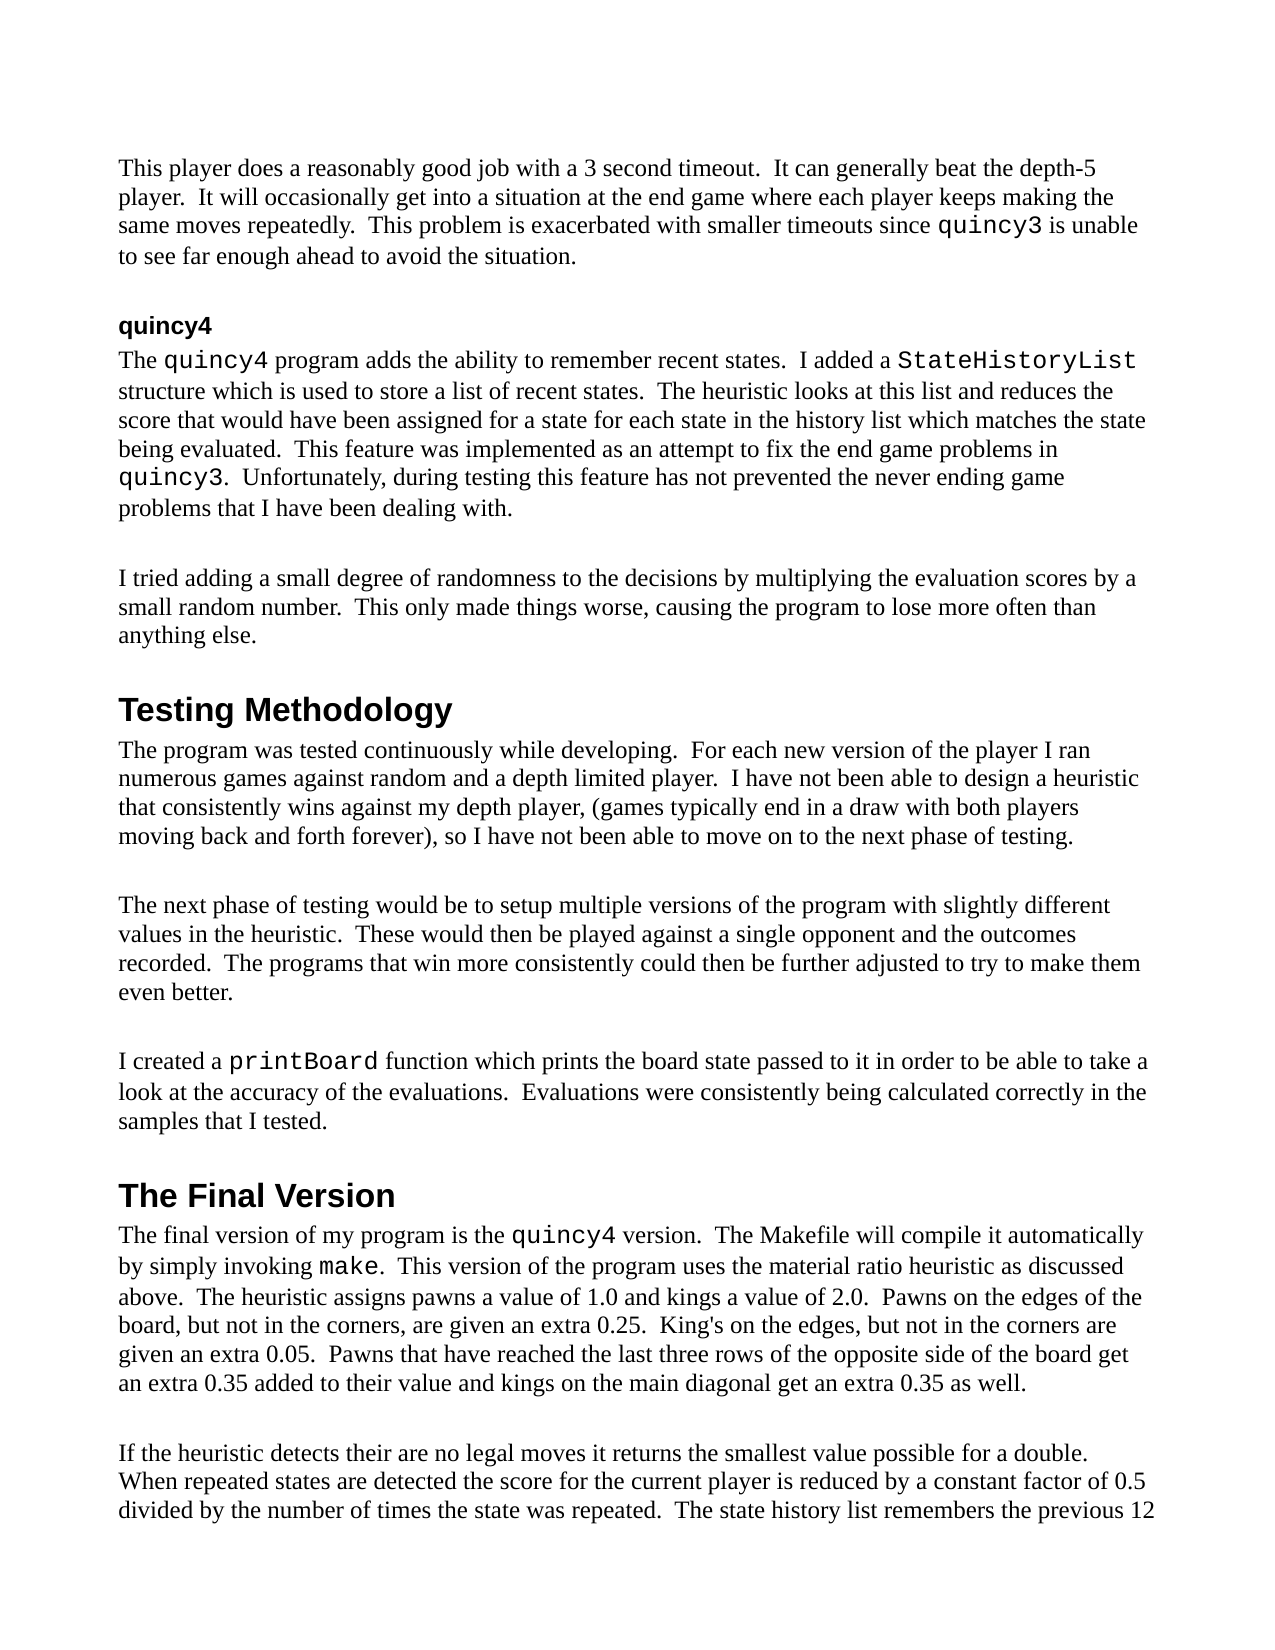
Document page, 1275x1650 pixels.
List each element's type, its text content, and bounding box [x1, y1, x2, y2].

text The final version of my program is the quincy4 version. The Makefile will compile it automatically by simply invoking make. This version of the program uses the material ratio heuristic as discussed above. The heuristic assigns pawns a value of 1.0 and kings a value of 2.0. Pawns on the edges of the board, but not in the corners, are given an extra 0.25. King's on the edges, but not in the corners are given an extra 0.05. Pawns that have reached the last three rows of the opposite side of the board get an extra 0.35 added to their value and kings on the main diagonal get an extra 0.35 as well. [118, 1220, 1157, 1397]
subtitle The Final Version [118, 1176, 1157, 1214]
text I tried adding a small degree of randomness to the decisions by multiplying the evaluation scores by a small random number. This only made things worse, causing the program to lose more often than anything else. [118, 563, 1157, 649]
subtitle quincy4 [118, 311, 1157, 339]
text I created a printBoard function which prints the board state passed to it in order to be able to take a look at the accuracy of the evaluations. Evaluations were consistently being calculated correctly in the samples that I tested. [118, 1046, 1157, 1135]
text The next phase of testing would be to setup multiple versions of the program with slightly different values in the heuristic. These would then be played against a single opponent and the outcomes recorded. The programs that win more consistently could then be further adjusted to try to make them even better. [118, 891, 1157, 1006]
subtitle Testing Methodology [118, 690, 1157, 729]
text This player does a reasonably good job with a 3 second timeout. It can generally beat the depth-5 player. It will occasionally get into a situation at the end game where each player keeps making the same moves repeatedly. This problem is exacerbated with smaller timeouts since quincy3 is unable to see far enough ahead to avoid the situation. [118, 153, 1157, 270]
text The quincy4 program adds the ability to remember recent states. I added a StateHistoryList structure which is used to store a list of recent states. The heuristic looks at this list and reduces the score that would have been assigned for a state for each state in the history list which matches the state being evaluated. This feature was implemented as an attempt to fix the end game problems in quincy3. Unfortunately, during testing this feature has not prevented the never ending game problems that I have been dealing with. [118, 345, 1157, 522]
text If the heuristic detects their are no legal moves it returns the smallest value possible for a double. When repeated states are detected the score for the current player is reduced by a constant factor of 0.5 divided by the number of times the state was repeated. The state history list remembers the previous 12 [118, 1438, 1157, 1524]
text The program was tested continuously while developing. For each new version of the player I ran numerous games against random and a depth limited player. I have not been able to design a heuristic that consistently wins against my depth player, (games typically end in a draw with both players moving back and forth forever), so I have not been able to move on to the next phase of testing. [118, 735, 1157, 850]
